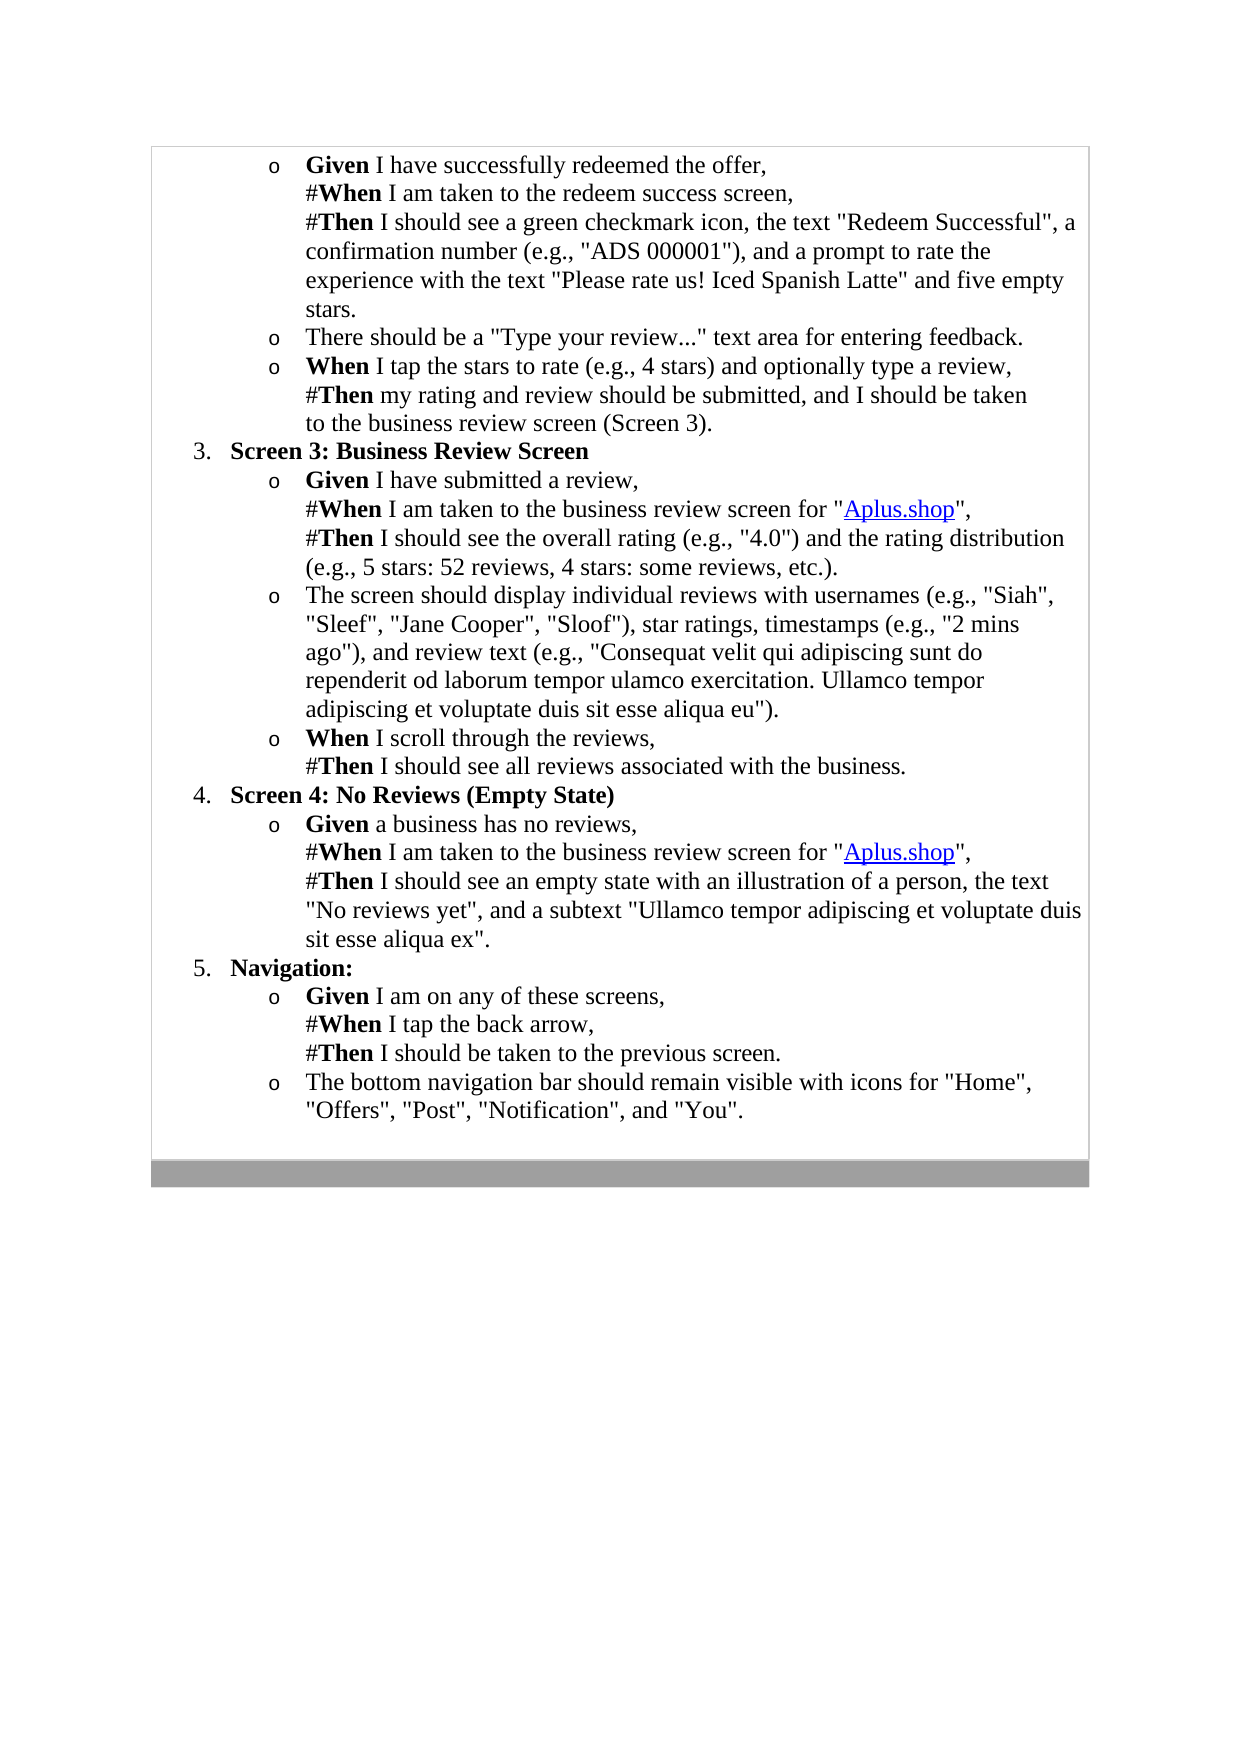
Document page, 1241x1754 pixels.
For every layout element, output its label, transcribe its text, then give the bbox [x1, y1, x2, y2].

table_cell [151, 1161, 1089, 1187]
table_header Given I have successfully redeemed the offer, #When I am taken to the redeem success screen, #Then I should see a green checkmark icon, the text "Redeem Successful", a confirmation number (e.g., "ADS 000001"), and a prompt to rate the experience with the text "Please rate us! Iced Spanish Latte" and five empty stars. There should be a "Type your review..." text area for entering feedback. When I tap the stars to rate (e.g., 4 stars) and optionally type a review, #Then my rating and review should be submitted, and I should be taken to the business review screen (Screen 3). Screen 3: Business Review Screen Given I have submitted a review, #When I am taken to the business review screen for "Aplus.shop", #Then I should see the overall rating (e.g., "4.0") and the rating distribution (e.g., 5 stars: 52 reviews, 4 stars: some reviews, etc.). The screen should display individual reviews with usernames (e.g., "Siah", "Sleef", "Jane Cooper", "Sloof"), star ratings, timestamps (e.g., "2 mins ago"), and review text (e.g., "Consequat velit qui adipiscing sunt do rependerit od laborum tempor ulamco exercitation. Ullamco tempor adipiscing et voluptate duis sit esse aliqua eu"). When I scroll through the reviews, #Then I should see all reviews associated with the business. Screen 4: No Reviews (Empty State) Given a business has no reviews, #When I am taken to the business review screen for "Aplus.shop", #Then I should see an empty state with an illustration of a person, the text "No reviews yet", and a subtext "Ullamco tempor adipiscing et voluptate duis sit esse aliqua ex". Navigation: Given I am on any of these screens, #When I tap the back arrow, #Then I should be taken to the previous screen. The bottom navigation bar should remain visible with icons for "Home", "Offers", "Post", "Notification", and "You". [152, 147, 1088, 1159]
